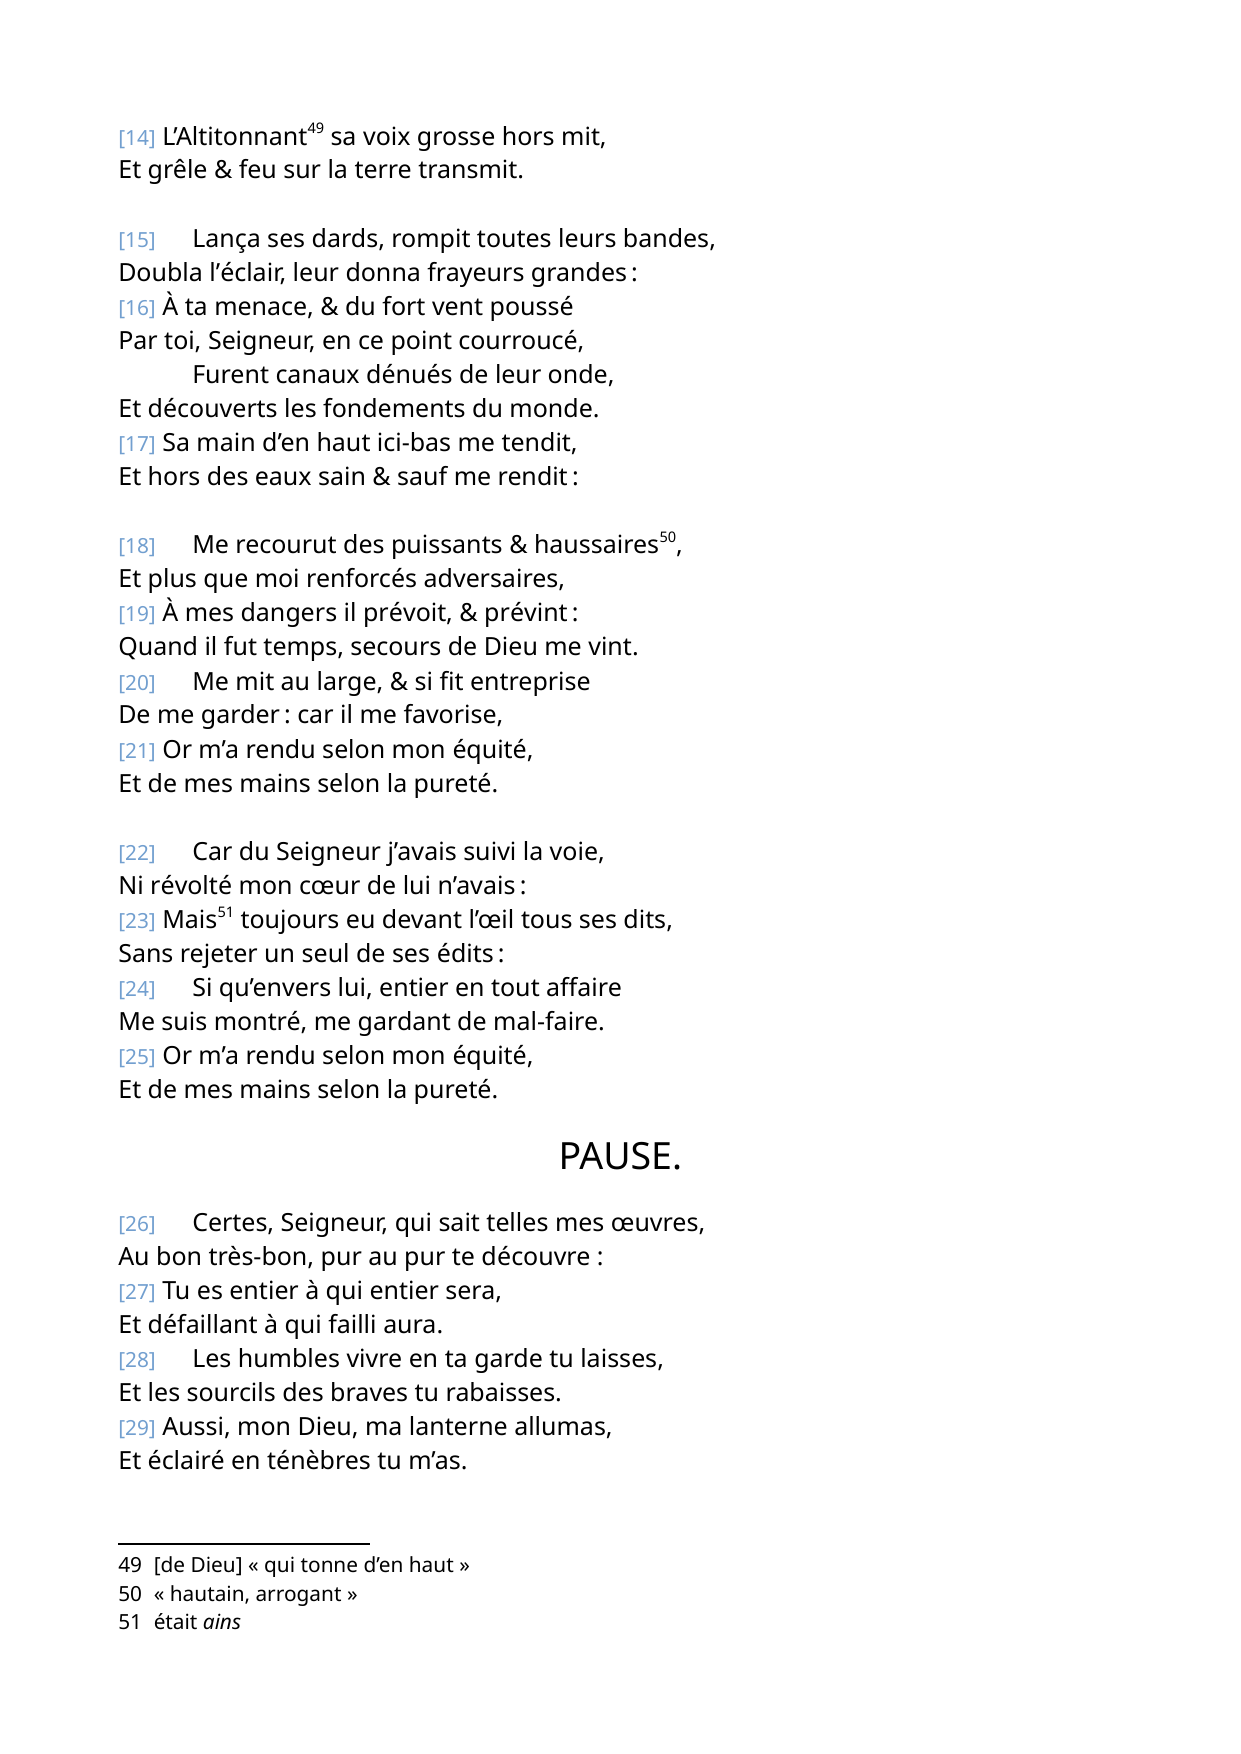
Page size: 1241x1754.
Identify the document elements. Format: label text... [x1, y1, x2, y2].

text Sans rejeter un seul de ses édits : [118, 936, 1122, 970]
text [15] Lança ses dards, rompit toutes leurs bandes, [118, 220, 1122, 254]
text Et de mes mains selon la pureté. [118, 1072, 1122, 1106]
text Et découverts les fondements du monde. [118, 391, 1122, 425]
text [28] Les humbles vivre en ta garde tu laisses, [118, 1341, 1122, 1374]
text Et défaillant à qui failli aura. [118, 1306, 1122, 1341]
text Et de mes mains selon la pureté. [118, 765, 1122, 799]
text Et plus que moi renforcés adversaires, [118, 561, 1122, 595]
text [24] Si qu’envers lui, entier en tout affaire [118, 970, 1122, 1004]
text [27] Tu es entier à qui entier sera, [118, 1272, 1122, 1306]
text [19] À mes dangers il prévoit, & prévint : [118, 595, 1122, 629]
text Furent canaux dénués de leur onde, [118, 357, 1122, 391]
text [20] Me mit au large, & si fit entreprise [118, 663, 1122, 697]
text Et hors des eaux sain & sauf me rendit : [118, 459, 1122, 493]
text [17] Sa main d’en haut ici-bas me tendit, [118, 425, 1122, 459]
text [de Dieu] « qui tonne d’en haut » [118, 1551, 1122, 1579]
text PAUSE. [118, 1129, 1122, 1181]
text [23] Mais toujours eu devant l’œil tous ses dits, [118, 902, 1122, 936]
text [14] L’Altitonnant sa voix grosse hors mit, [118, 118, 1122, 152]
text [22] Car du Seigneur j’avais suivi la voie, [118, 833, 1122, 867]
text Me suis montré, me gardant de mal-faire. [118, 1004, 1122, 1038]
text Et les sourcils des braves tu rabaisses. [118, 1374, 1122, 1409]
text « hautain, arrogant » [118, 1579, 1122, 1607]
text [29] Aussi, mon Dieu, ma lanterne allumas, [118, 1409, 1122, 1443]
text Ni révolté mon cœur de lui n’avais : [118, 867, 1122, 902]
text [26] Certes, Seigneur, qui sait telles mes œuvres, [118, 1204, 1122, 1238]
text était ains [118, 1607, 1122, 1636]
text [16] À ta menace, & du fort vent poussé [118, 288, 1122, 322]
text [18] Me recourut des puissants & haussaires, [118, 527, 1122, 561]
text Et éclairé en ténèbres tu m’as. [118, 1443, 1122, 1477]
text Par toi, Seigneur, en ce point courroucé, [118, 322, 1122, 357]
text Doubla l’éclair, leur donna frayeurs grandes : [118, 254, 1122, 288]
text De me garder : car il me favorise, [118, 697, 1122, 731]
text [21] Or m’a rendu selon mon équité, [118, 731, 1122, 765]
text Quand il fut temps, secours de Dieu me vint. [118, 629, 1122, 663]
text Et grêle & feu sur la terre transmit. [118, 152, 1122, 186]
text [25] Or m’a rendu selon mon équité, [118, 1038, 1122, 1072]
text Au bon très-bon, pur au pur te découvre : [118, 1238, 1122, 1272]
